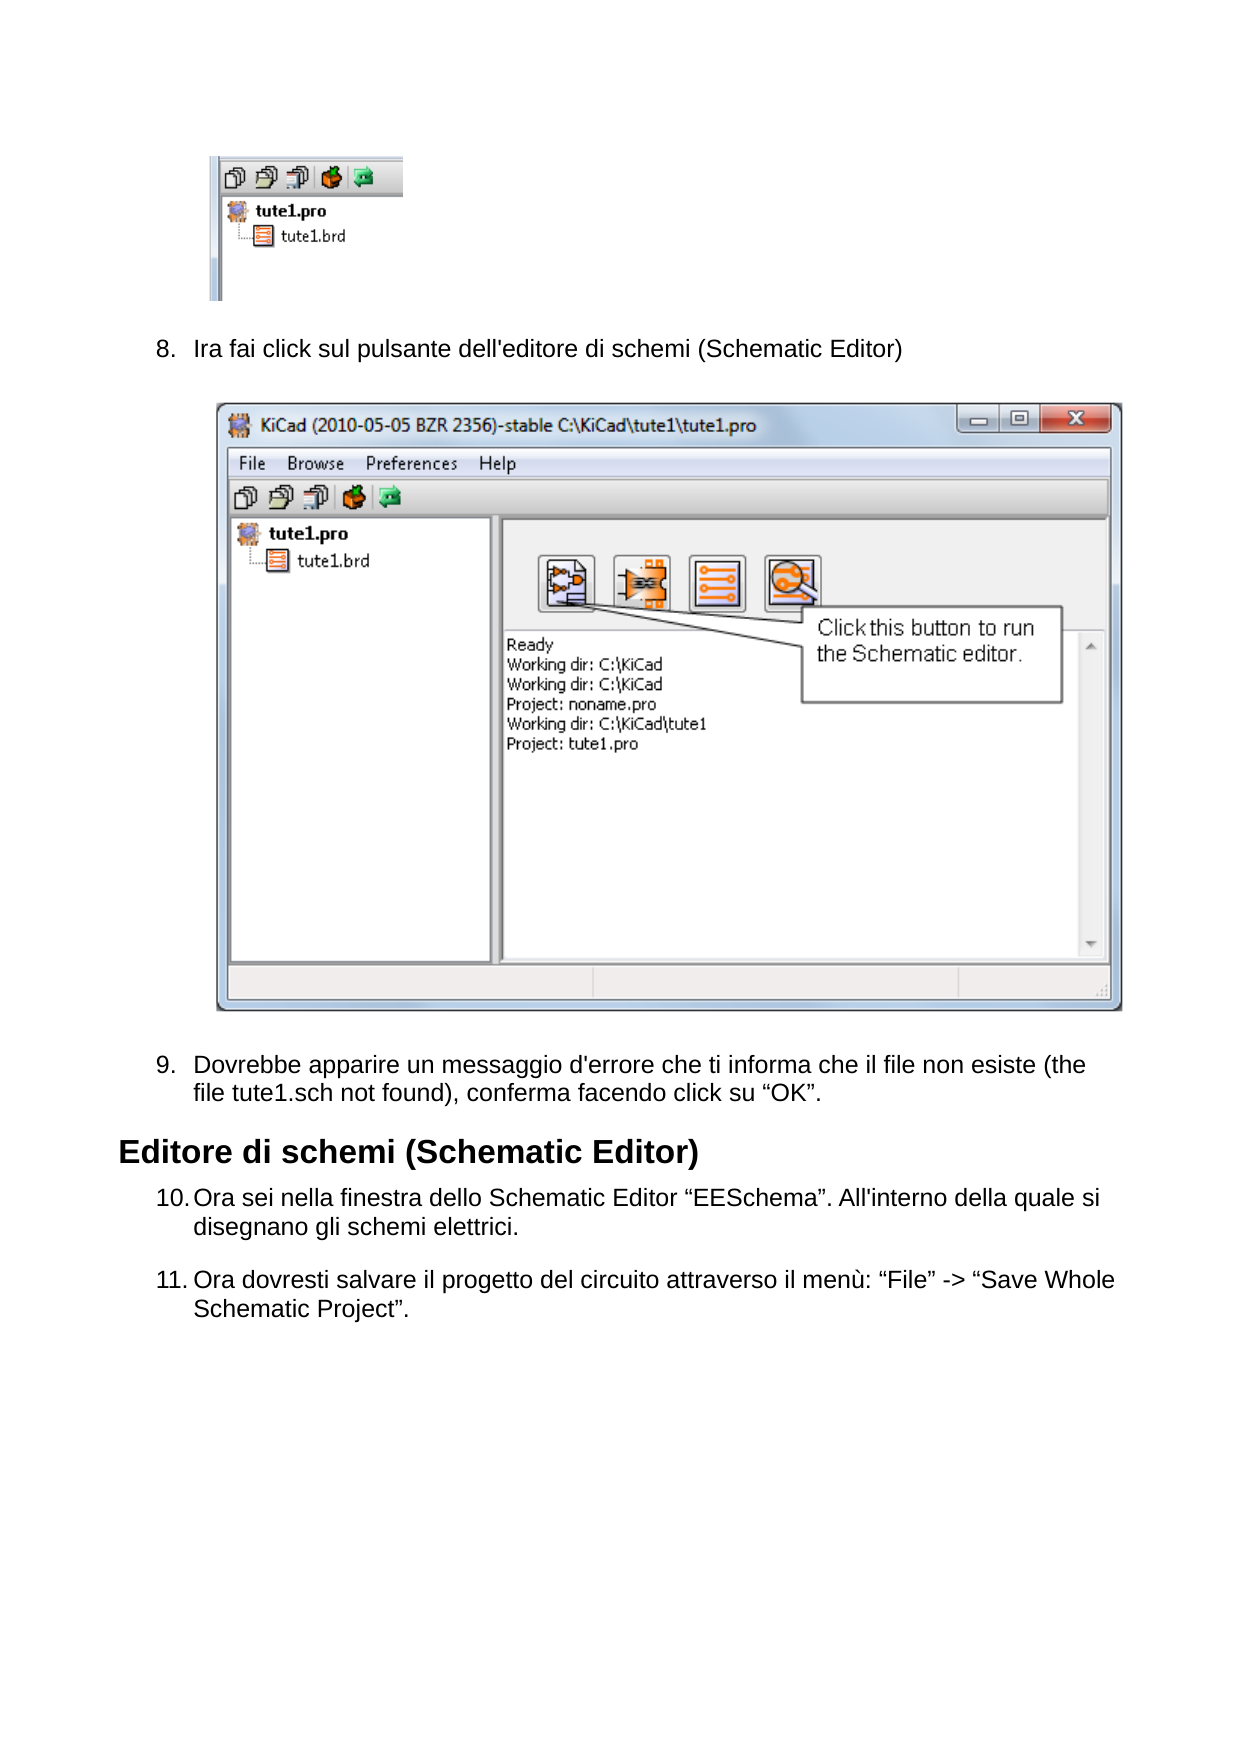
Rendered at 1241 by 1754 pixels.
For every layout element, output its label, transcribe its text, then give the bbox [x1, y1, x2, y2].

picture [209, 156, 403, 301]
list [156, 118, 1122, 309]
list Ora sei nella finestra dello Schematic Editor “EESchema”. All'interno della quale si disegnano gli schemi elettrici. [156, 1183, 1122, 1241]
list Ira fai click sul pulsante dell'editore di schemi (Schematic Editor) [156, 334, 1122, 1024]
picture [209, 400, 1127, 1016]
list Dovrebbe apparire un messaggio d'errore che ti informa che il file non esiste (the file tute1.sch not found), conferma facendo click su “OK”. [156, 1049, 1122, 1107]
list Ora dovresti salvare il progetto del circuito attraverso il menù: “File” -> “Save Whole Schematic Project”. [156, 1266, 1122, 1323]
subtitle Editore di schemi (Schematic Editor) [118, 1132, 1122, 1171]
